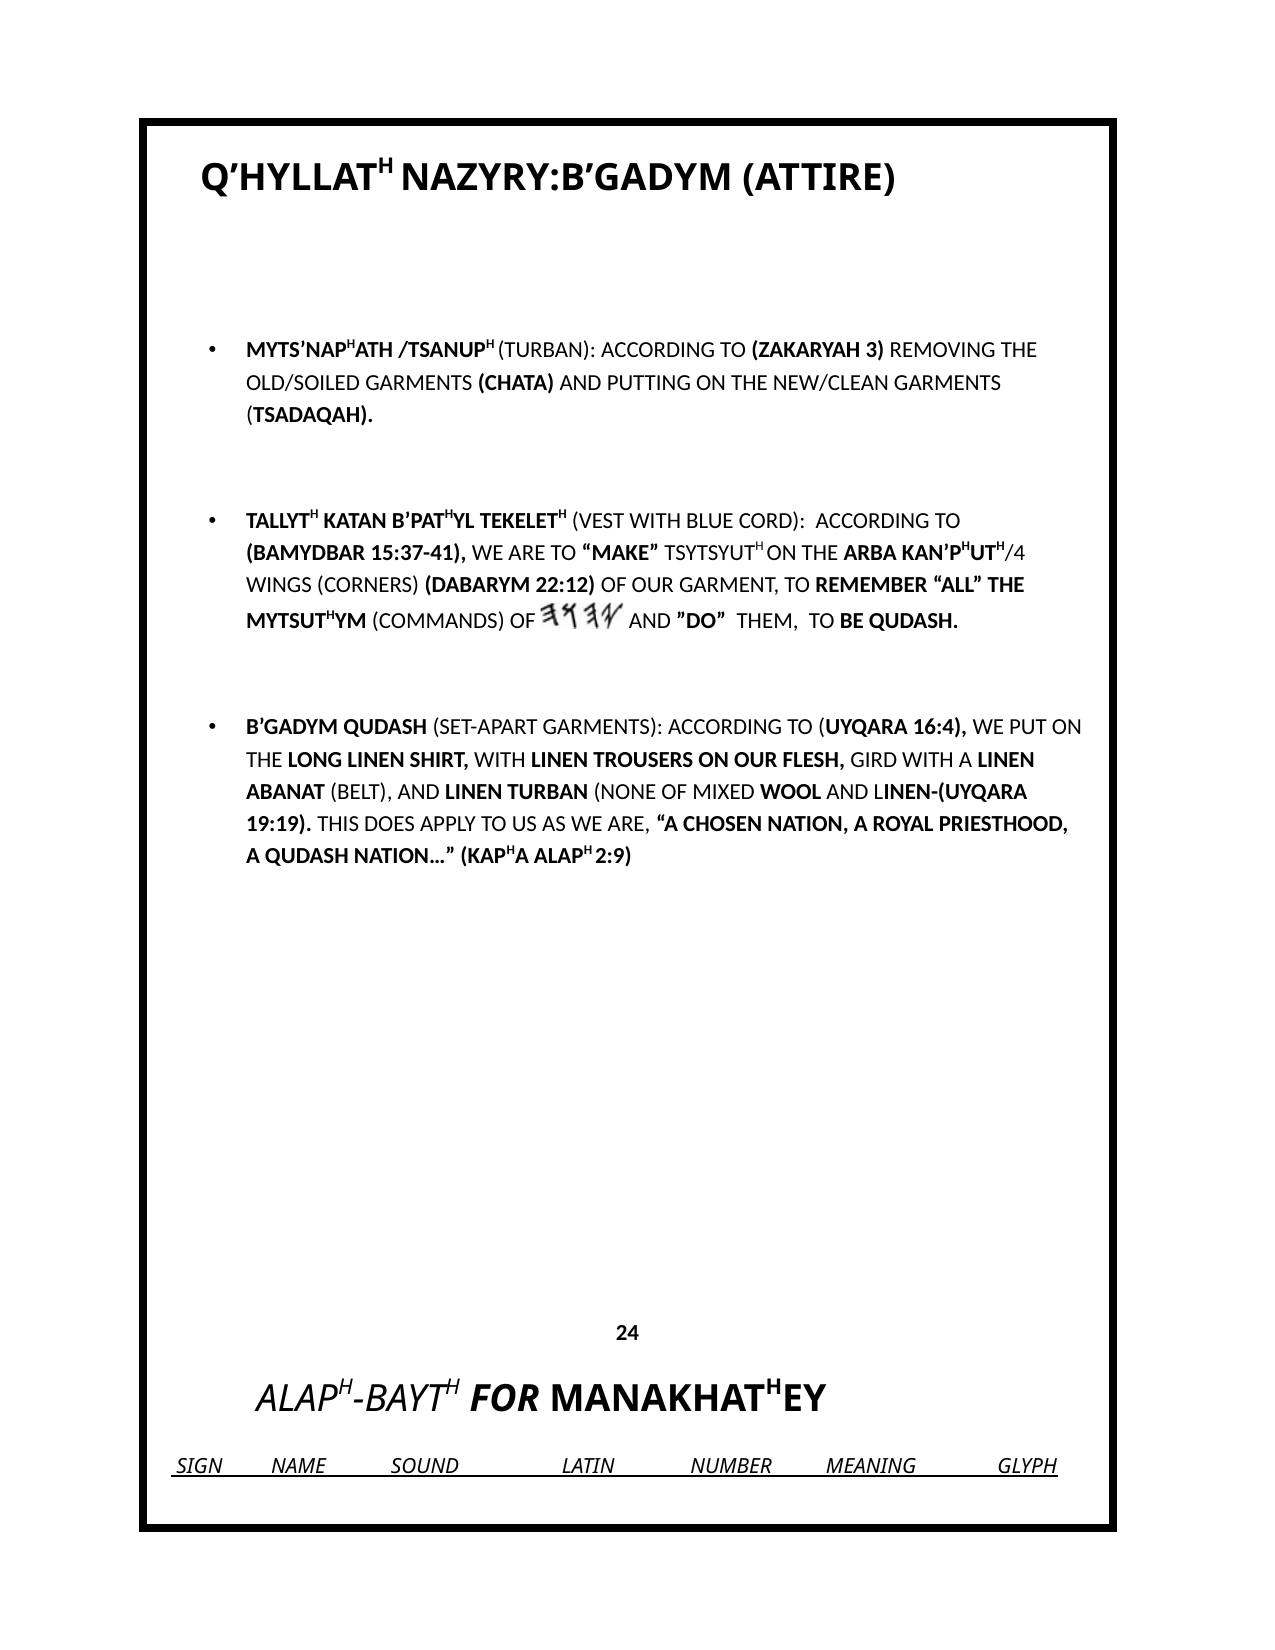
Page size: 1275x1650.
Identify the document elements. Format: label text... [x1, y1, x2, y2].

text ALAPH-BAYTH FOR MANAKHATHEY [171, 1371, 1085, 1422]
list B’GADYM QUDASH (SET-APART GARMENTS): ACCORDING TO (UYQARA 16:4), WE PUT ON THE LONG LINEN SHIRT, WITH LINEN TROUSERS ON OUR FLESH, GIRD WITH A LINEN ABANAT (BELT), AND LINEN TURBAN (NONE OF MIXED WOOL AND LINEN-(UYQARA 19:19). THIS DOES APPLY TO US AS WE ARE, “A CHOSEN NATION, A ROYAL PRIESTHOOD, A QUDASH NATION…” (KAPHA ALAPH 2:9) [208, 712, 1085, 869]
list TALLYTH KATAN B’PATHYL TEKELETH (VEST WITH BLUE CORD): ACCORDING TO (BAMYDBAR 15:37-41), WE ARE TO “MAKE” TSYTSYUTH ON THE ARBA KAN’PHUTH/4 WINGS (CORNERS) (DABARYM 22:12) OF OUR GARMENT, TO REMEMBER “ALL” THE MYTSUTHYM (COMMANDS) OF AND ”DO” THEM, TO BE QUDASH. [208, 506, 1085, 634]
text Q’HYLLATH NAZYRY:B’GADYM (ATTIRE) [171, 150, 1085, 201]
text 24 [171, 1318, 1085, 1346]
list MYTS’NAPHATH /TSANUPH (TURBAN): ACCORDING TO (ZAKARYAH 3) REMOVING THE OLD/SOILED GARMENTS (CHATA) AND PUTTING ON THE NEW/CLEAN GARMENTS (TSADAQAH). [208, 335, 1085, 428]
text SIGN NAME SOUND LATIN NUMBER MEANING GLYPH [171, 1451, 1085, 1479]
